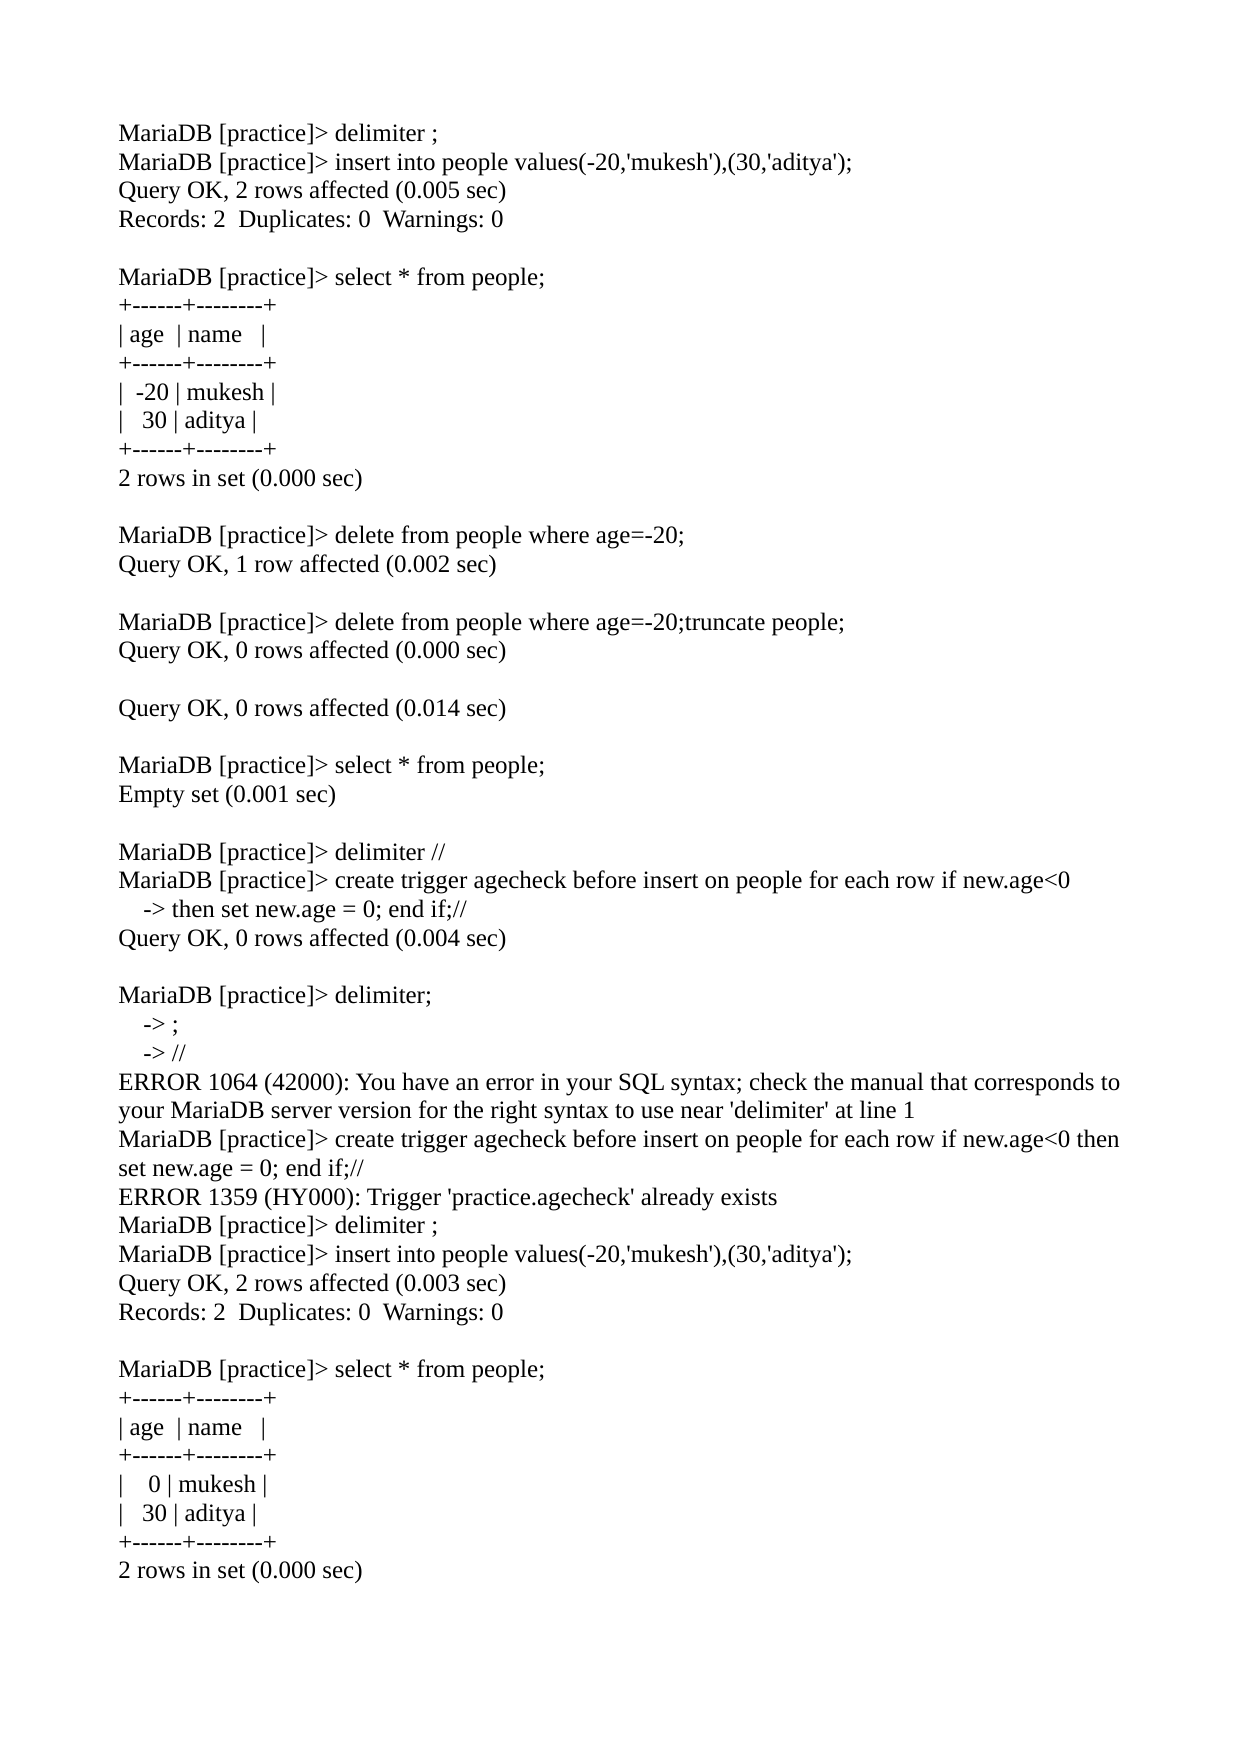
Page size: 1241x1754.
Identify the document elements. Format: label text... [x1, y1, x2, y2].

text Query OK, 2 rows affected (0.005 sec) [118, 176, 1122, 204]
text +------+--------+ [118, 291, 1122, 319]
text MariaDB [practice]> delete from people where age=-20;truncate people; [118, 607, 1122, 636]
text -> // [118, 1038, 1122, 1067]
text 2 rows in set (0.000 sec) [118, 463, 1122, 492]
text MariaDB [practice]> select * from people; [118, 262, 1122, 291]
text | age | name | [118, 319, 1122, 348]
text Query OK, 0 rows affected (0.004 sec) [118, 923, 1122, 952]
text | 30 | aditya | [118, 1498, 1122, 1527]
text +------+--------+ [118, 1441, 1122, 1469]
text +------+--------+ [118, 1527, 1122, 1556]
text | -20 | mukesh | [118, 377, 1122, 406]
text +------+--------+ [118, 434, 1122, 463]
text Query OK, 0 rows affected (0.014 sec) [118, 693, 1122, 722]
text MariaDB [practice]> select * from people; [118, 1354, 1122, 1383]
text Records: 2 Duplicates: 0 Warnings: 0 [118, 204, 1122, 233]
text MariaDB [practice]> select * from people; [118, 751, 1122, 779]
text MariaDB [practice]> create trigger agecheck before insert on people for each row if new.age<0 then set new.age = 0; end if;// [118, 1124, 1122, 1182]
text Query OK, 0 rows affected (0.000 sec) [118, 636, 1122, 664]
text MariaDB [practice]> delimiter; [118, 981, 1122, 1009]
text ERROR 1064 (42000): You have an error in your SQL syntax; check the manual that corresponds to your MariaDB server version for the right syntax to use near 'delimiter' at line 1 [118, 1067, 1122, 1124]
text MariaDB [practice]> delete from people where age=-20; [118, 521, 1122, 549]
text | 30 | aditya | [118, 406, 1122, 434]
text MariaDB [practice]> delimiter ; [118, 1211, 1122, 1239]
text | age | name | [118, 1412, 1122, 1441]
text 2 rows in set (0.000 sec) [118, 1556, 1122, 1584]
text +------+--------+ [118, 1383, 1122, 1412]
text | 0 | mukesh | [118, 1469, 1122, 1498]
text MariaDB [practice]> insert into people values(-20,'mukesh'),(30,'aditya'); [118, 1239, 1122, 1268]
text Empty set (0.001 sec) [118, 779, 1122, 808]
text ERROR 1359 (HY000): Trigger 'practice.agecheck' already exists [118, 1182, 1122, 1211]
text -> then set new.age = 0; end if;// [118, 894, 1122, 923]
text Records: 2 Duplicates: 0 Warnings: 0 [118, 1297, 1122, 1326]
text Query OK, 2 rows affected (0.003 sec) [118, 1268, 1122, 1297]
text MariaDB [practice]> create trigger agecheck before insert on people for each row if new.age<0 [118, 866, 1122, 894]
text Query OK, 1 row affected (0.002 sec) [118, 549, 1122, 578]
text MariaDB [practice]> insert into people values(-20,'mukesh'),(30,'aditya'); [118, 147, 1122, 176]
text MariaDB [practice]> delimiter // [118, 837, 1122, 866]
text MariaDB [practice]> delimiter ; [118, 118, 1122, 147]
text -> ; [118, 1009, 1122, 1038]
text +------+--------+ [118, 348, 1122, 377]
